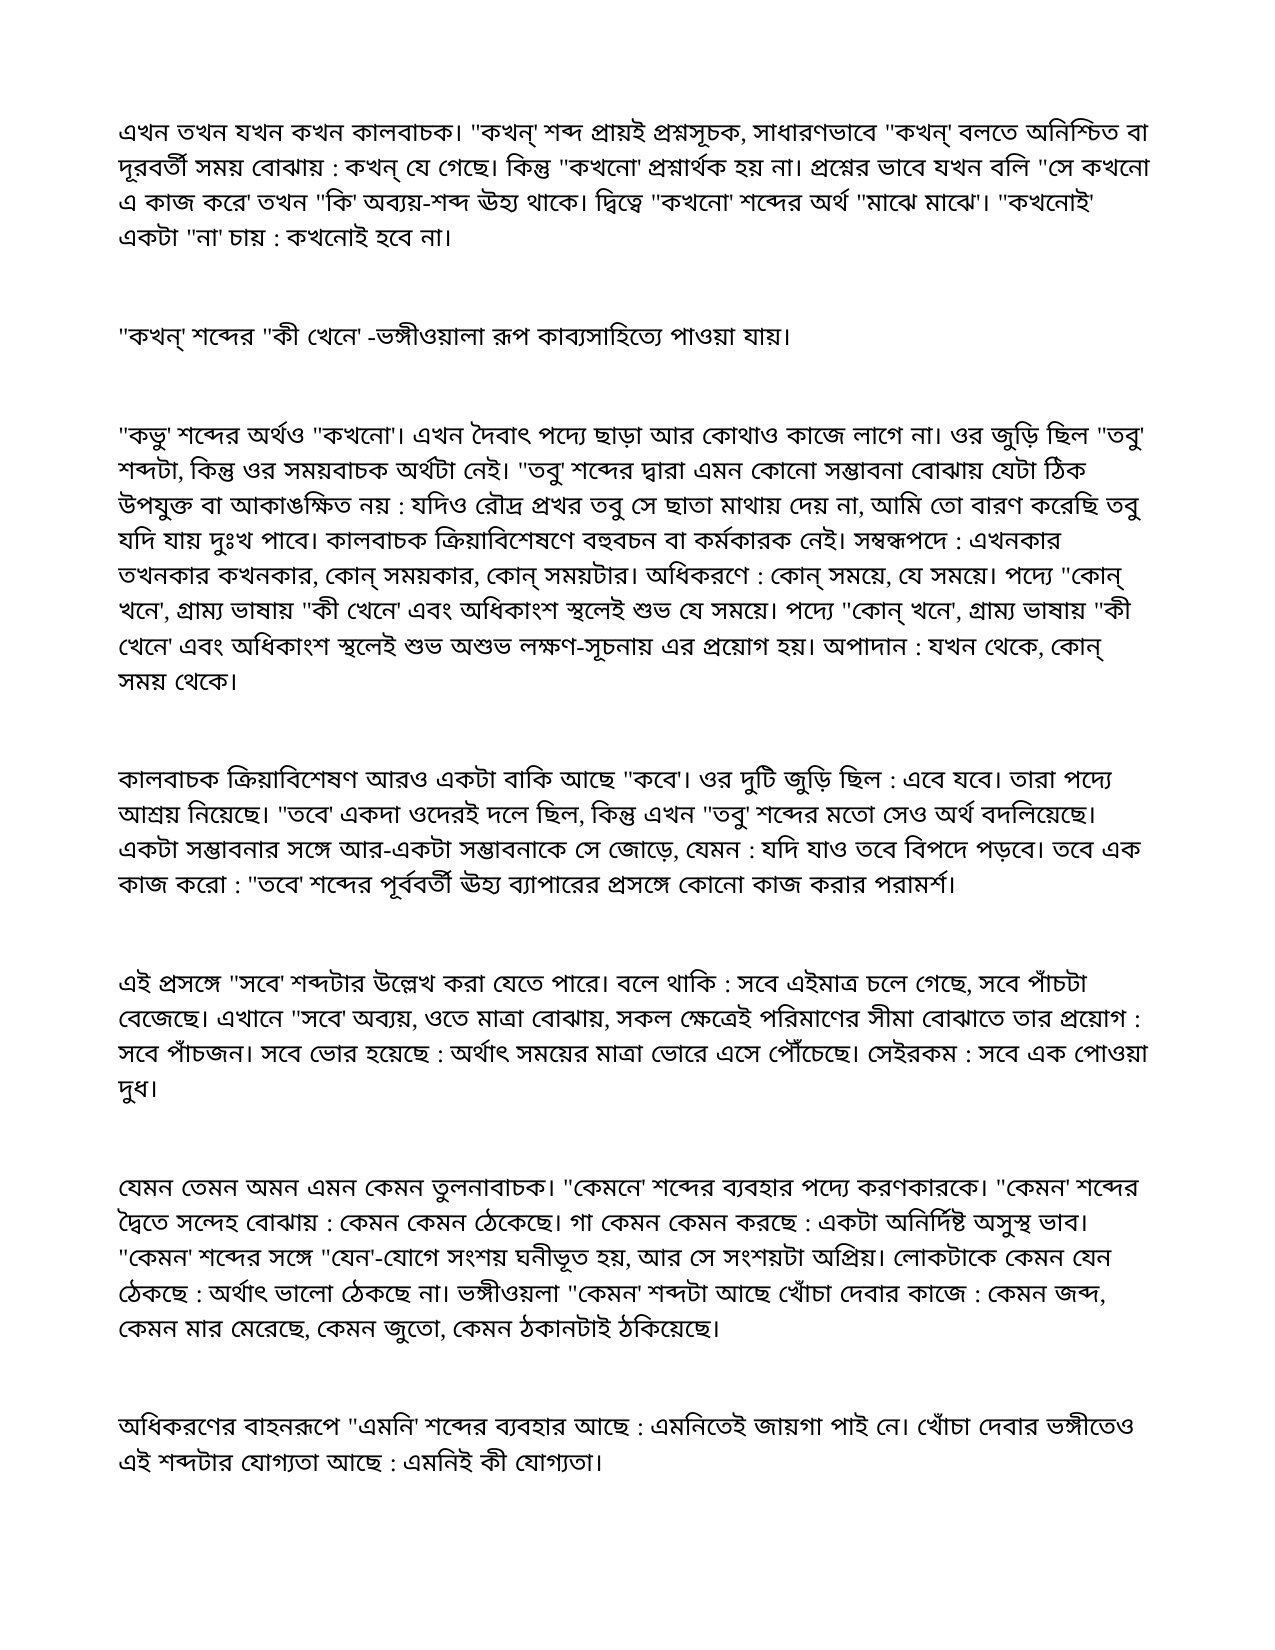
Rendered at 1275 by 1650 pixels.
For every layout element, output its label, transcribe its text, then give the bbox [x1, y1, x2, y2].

text "কভু' শব্দের অর্থও "কখনো'। এখন দৈবাৎ পদ্যে ছাড়া আর কোথাও কাজে লাগে না। ওর জুড়ি ছিল "তবু' শব্দটা, কিন্তু ওর সময়বাচক অর্থটা নেই। "তবু' শব্দের দ্বারা এমন কোনো সম্ভাবনা বোঝায় যেটা ঠিক উপযুক্ত বা আকাঙক্ষিত নয় : যদিও রৌদ্র প্রখর তবু সে ছাতা মাথায় দেয় না, আমি তো বারণ করেছি তবু যদি যায় দুঃখ পাবে। কালবাচক ক্রিয়াবিশেষণে বহুবচন বা কর্মকারক নেই। সম্বন্ধপদে : এখনকার তখনকার কখনকার, কোন্‌ সময়কার, কোন্‌ সময়টার। অধিকরণে : কোন্‌ সময়ে, যে সময়ে। পদ্যে "কোন্‌ খনে', গ্রাম্য ভাষায় "কী খেনে' এবং অধিকাংশ স্থলেই শুভ যে সময়ে। পদ্যে "কোন্‌ খনে', গ্রাম্য ভাষায় "কী খেনে' এবং অধিকাংশ স্থলেই শুভ অশুভ লক্ষণ-সূচনায় এর প্রয়োগ হয়। অপাদান : যখন থেকে, কোন্‌ সময় থেকে। [118, 421, 1157, 696]
text অধিকরণের বাহনরূপে "এমনি' শব্দের ব্যবহার আছে : এমনিতেই জায়গা পাই নে। খোঁচা দেবার ভঙ্গীতেও এই শব্দটার যোগ্যতা আছে : এমনিই কী যোগ্যতা। [118, 1412, 1157, 1477]
text এই প্রসঙ্গে "সবে' শব্দটার উল্লেখ করা যেতে পারে। বলে থাকি : সবে এইমাত্র চলে গেছে, সবে পাঁচটা বেজেছে। এখানে "সবে' অব্যয়, ওতে মাত্রা বোঝায়, সকল ক্ষেত্রেই পরিমাণের সীমা বোঝাতে তার প্রয়োগ : সবে পাঁচজন। সবে ভোর হয়েছে : অর্থাৎ সময়ের মাত্রা ভোরে এসে পৌঁচেছে। সেইরকম : সবে এক পোওয়া দুধ। [118, 969, 1157, 1104]
text যেমন তেমন অমন এমন কেমন তুলনাবাচক। "কেমনে' শব্দের ব্যবহার পদ্যে করণকারকে। "কেমন' শব্দের দ্বৈতে সন্দেহ বোঝায় : কেমন কেমন ঠেকেছে। গা কেমন কেমন করছে : একটা অনির্দিষ্ট অসুস্থ ভাব। "কেমন' শব্দের সঙ্গে "যেন'-যোগে সংশয় ঘনীভূত হয়, আর সে সংশয়টা অপ্রিয়। লোকটাকে কেমন যেন ঠেকছে : অর্থাৎ ভালো ঠেকছে না। ভঙ্গীওয়লা "কেমন' শব্দটা আছে খোঁচা দেবার কাজে : কেমন জব্দ, কেমন মার মেরেছে, কেমন জুতো, কেমন ঠকানটাই ঠকিয়েছে। [118, 1173, 1157, 1343]
text "কখন্‌' শব্দের "কী খেনে' -ভঙ্গীওয়ালা রূপ কাব্যসাহিত্যে পাওয়া যায়। [118, 322, 1157, 351]
text কালবাচক ক্রিয়াবিশেষণ আরও একটা বাকি আছে "কবে'। ওর দুটি জুড়ি ছিল : এবে যবে। তারা পদ্যে আশ্রয় নিয়েছে। "তবে' একদা ওদেরই দলে ছিল, কিন্তু এখন "তবু' শব্দের মতো সেও অর্থ বদলিয়েছে। একটা সম্ভাবনার সঙ্গে আর-একটা সম্ভাবনাকে সে জোড়ে, যেমন : যদি যাও তবে বিপদে পড়বে। তবে এক কাজ করো : "তবে' শব্দের পূর্ববর্তী ঊহ্য ব্যাপারের প্রসঙ্গে কোনো কাজ করার পরামর্শ। [118, 765, 1157, 900]
text এখন তখন যখন কখন কালবাচক। "কখন্‌' শব্দ প্রায়ই প্রশ্নসূচক, সাধারণভাবে "কখন্‌' বলতে অনিশ্চিত বা দূরবর্তী সময় বোঝায় : কখন্‌ যে গেছে। কিন্তু "কখনো' প্রশ্নার্থক হয় না। প্রশ্নের ভাবে যখন বলি "সে কখনো এ কাজ করে' তখন "কি' অব্যয়-শব্দ ঊহ্য থাকে। দ্বিত্বে "কখনো' শব্দের অর্থ "মাঝে মাঝে'। "কখনোই' একটা "না' চায় : কখনোই হবে না। [118, 118, 1157, 253]
